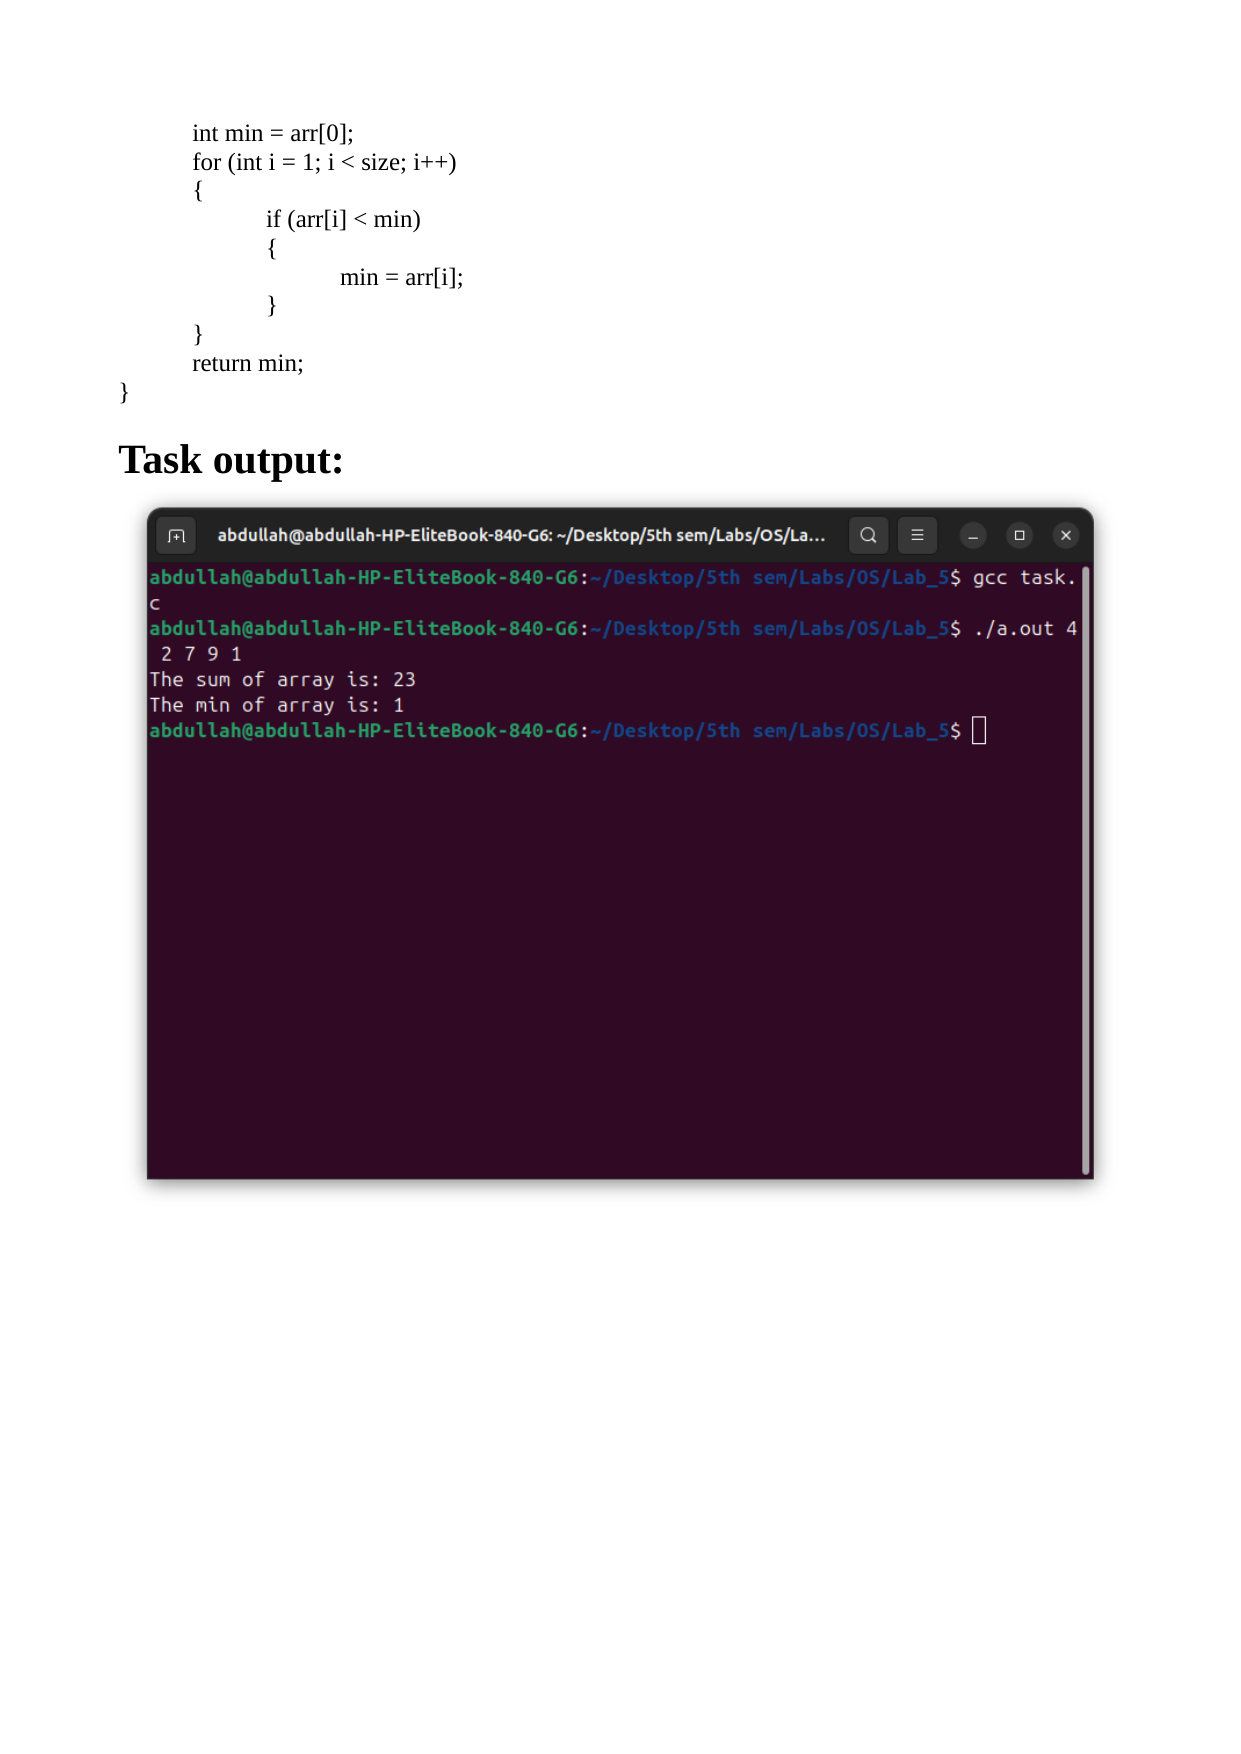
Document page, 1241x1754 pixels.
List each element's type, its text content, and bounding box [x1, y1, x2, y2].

text if (arr[i] < min) [118, 204, 1122, 233]
text for (int i = 1; i < size; i++) [118, 147, 1122, 176]
text { [118, 176, 1122, 204]
picture [118, 482, 1123, 1212]
text min = arr[i]; [118, 262, 1122, 291]
text } [118, 319, 1122, 348]
text return min; [118, 348, 1122, 377]
text int min = arr[0]; [118, 118, 1122, 147]
text { [118, 233, 1122, 262]
text } [118, 291, 1122, 319]
text Task output: [118, 434, 1122, 482]
text } [118, 377, 1122, 406]
